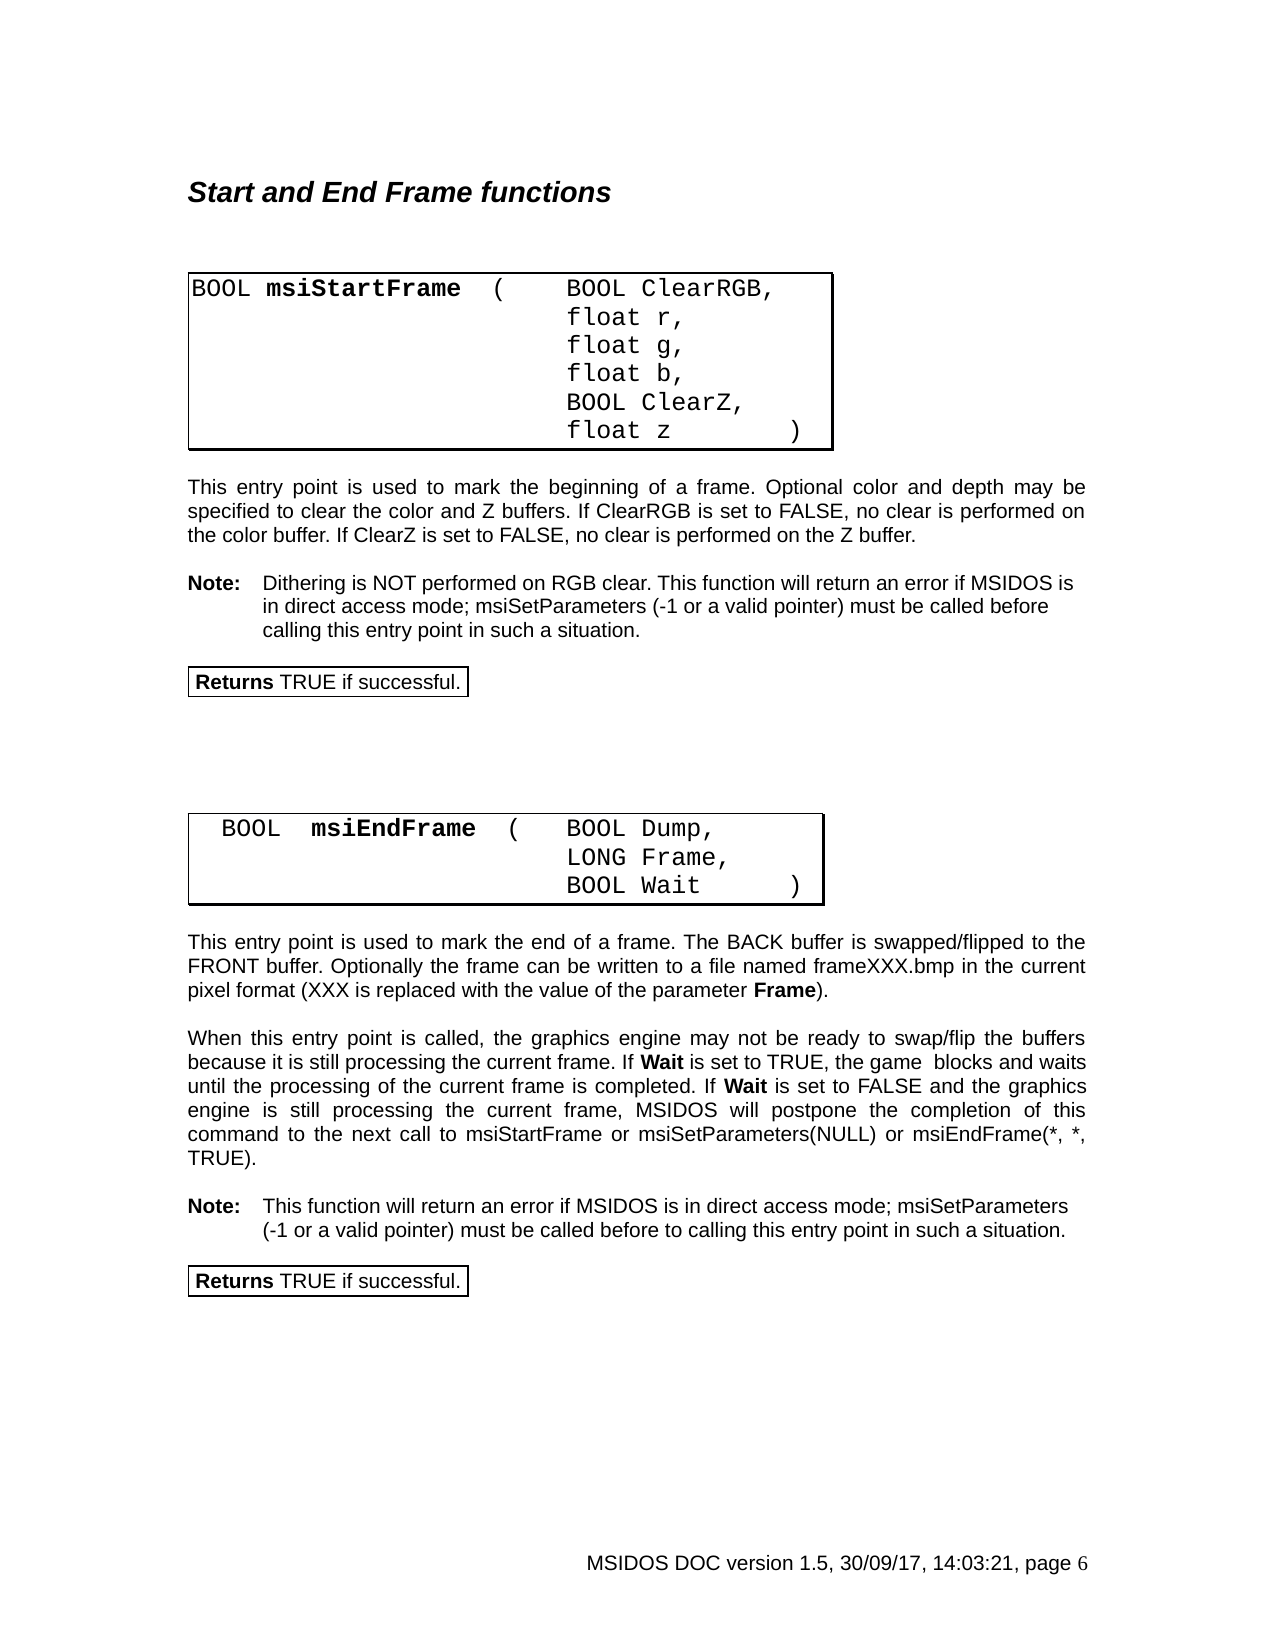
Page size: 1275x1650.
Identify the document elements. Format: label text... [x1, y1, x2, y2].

text BOOL msiStartFrame ( BOOL ClearRGB, float r, float g, float b, BOOL ClearZ, float z ) [189, 274, 831, 448]
text When this entry point is called, the graphics engine may not be ready to swap/flip the buffers because it is still processing the current frame. If Wait is set to TRUE, the game blocks and waits until the processing of the current frame is completed. If Wait is set to FALSE and the graphics engine is still processing the current frame, MSIDOS will postpone the completion of this command to the next call to msiStartFrame or msiSetParameters(NULL) or msiEndFrame(*, *, TRUE). [187, 1026, 1087, 1169]
text This entry point is used to mark the beginning of a frame. Optional color and depth may be specified to clear the color and Z buffers. If ClearRGB is set to FALSE, no clear is performed on the color buffer. If ClearZ is set to FALSE, no clear is performed on the Z buffer. [187, 475, 1087, 547]
text This entry point is used to mark the end of a frame. The BACK buffer is swapped/flipped to the FRONT buffer. Optionally the frame can be written to a file named frameXXX.bmp in the current pixel format (XXX is replaced with the value of the parameter Frame). [187, 930, 1087, 1002]
text Note: This function will return an error if MSIDOS is in direct access mode; msiSetParameters (-1 or a valid pointer) must be called before to calling this entry point in such a situation. [187, 1193, 1087, 1241]
text Note: Dithering is NOT performed on RGB clear. This function will return an error if MSIDOS is in direct access mode; msiSetParameters (-1 or a valid pointer) must be called before calling this entry point in such a situation. [187, 570, 1087, 642]
text Returns TRUE if successful. [189, 1267, 467, 1295]
subtitle Start and End Frame functions [187, 175, 1087, 208]
text Returns TRUE if successful. [189, 668, 467, 696]
text BOOL msiEndFrame ( BOOL Dump, LONG Frame, BOOL Wait ) [189, 814, 822, 903]
